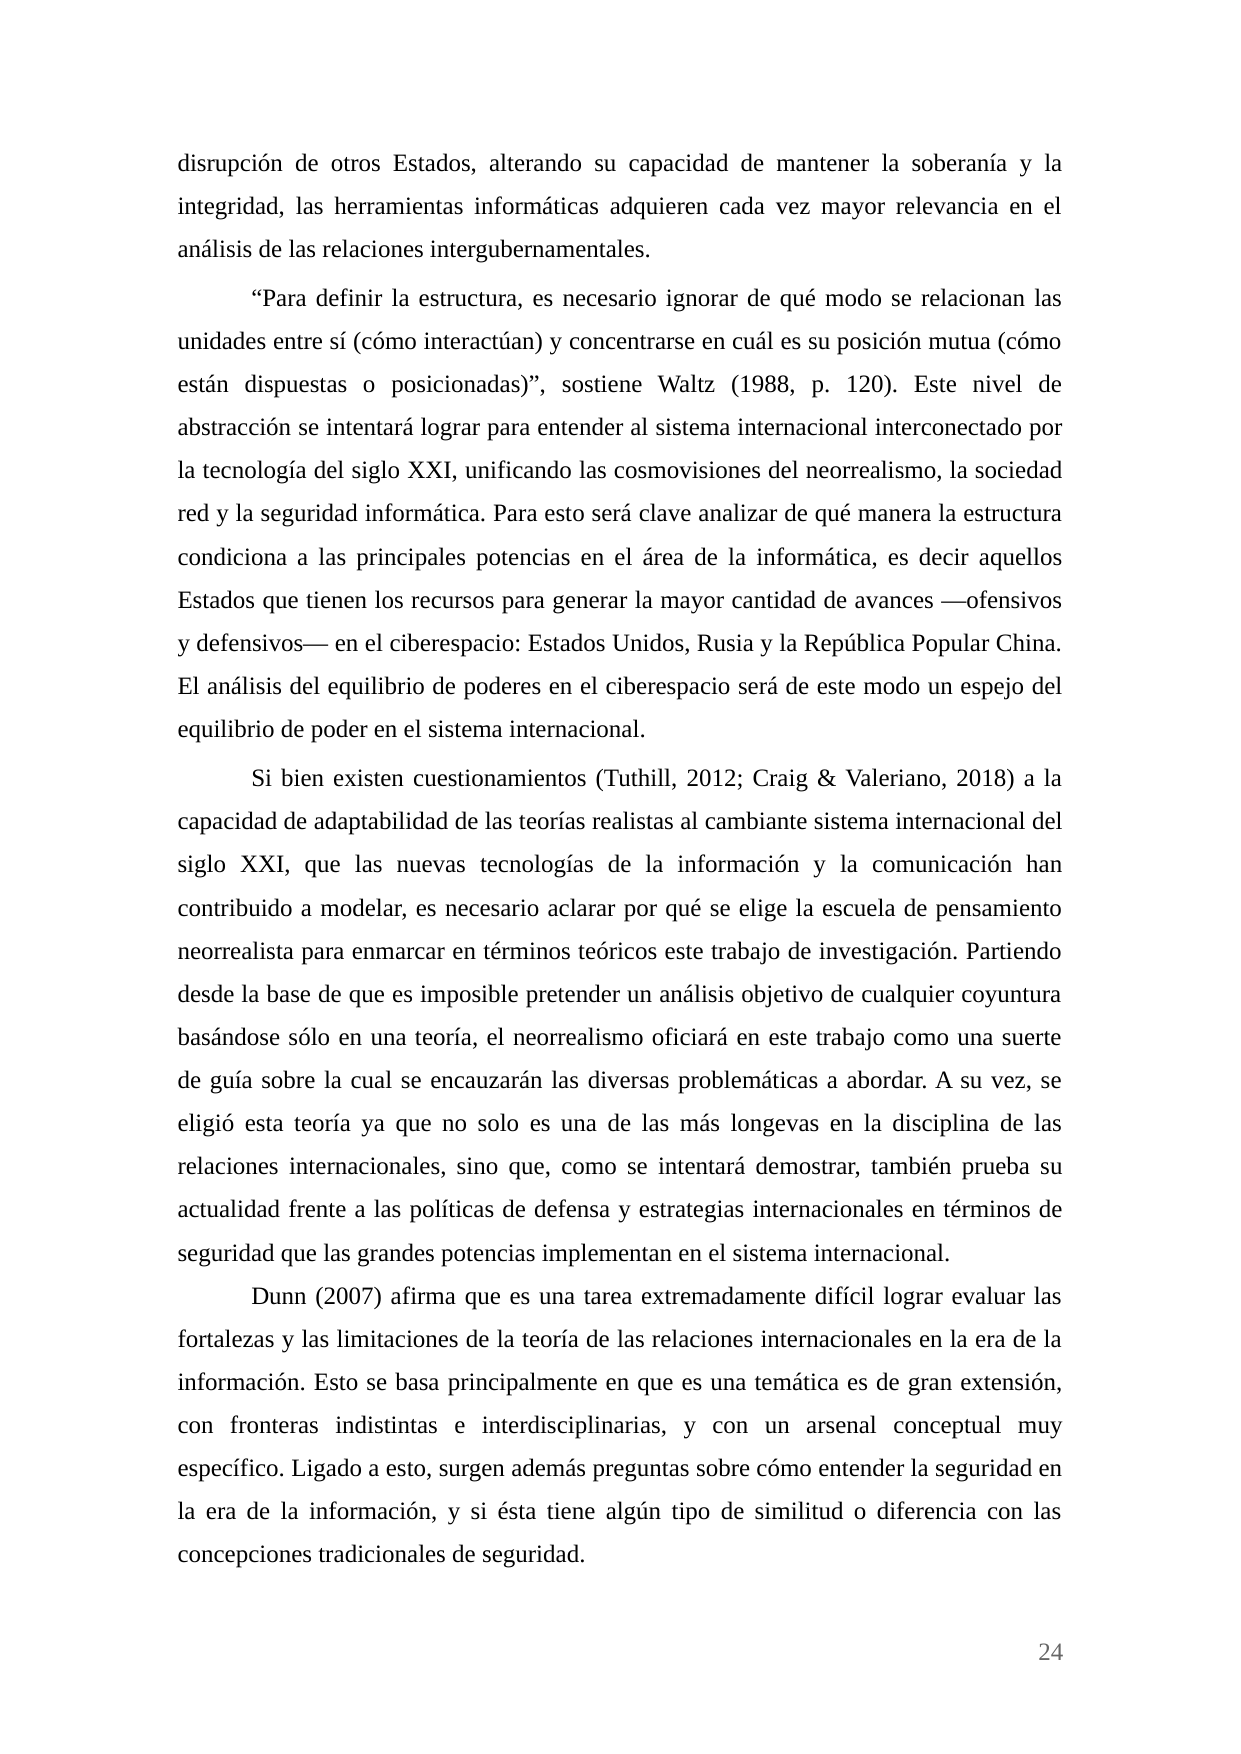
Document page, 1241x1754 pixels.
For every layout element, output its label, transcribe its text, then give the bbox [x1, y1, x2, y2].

text Dunn (2007) afirma que es una tarea extremadamente difícil lograr evaluar las fortalezas y las limitaciones de la teoría de las relaciones internacionales en la era de la información. Esto se basa principalmente en que es una temática es de gran extensión, con fronteras indistintas e interdisciplinarias, y con un arsenal conceptual muy específico. Ligado a esto, surgen además preguntas sobre cómo entender la seguridad en la era de la información, y si ésta tiene algún tipo de similitud o diferencia con las concepciones tradicionales de seguridad. [177, 1281, 1063, 1568]
text Si bien existen cuestionamientos (Tuthill, 2012; Craig & Valeriano, 2018) a la capacidad de adaptabilidad de las teorías realistas al cambiante sistema internacional del siglo XXI, que las nuevas tecnologías de la información y la comunicación han contribuido a modelar, es necesario aclarar por qué se elige la escuela de pensamiento neorrealista para enmarcar en términos teóricos este trabajo de investigación. Partiendo desde la base de que es imposible pretender un análisis objetivo de cualquier coyuntura basándose sólo en una teoría, el neorrealismo oficiará en este trabajo como una suerte de guía sobre la cual se encauzarán las diversas problemáticas a abordar. A su vez, se eligió esta teoría ya que no solo es una de las más longevas en la disciplina de las relaciones internacionales, sino que, como se intentará demostrar, también prueba su actualidad frente a las políticas de defensa y estrategias internacionales en términos de seguridad que las grandes potencias implementan en el sistema internacional. [177, 763, 1063, 1266]
text “Para definir la estructura, es necesario ignorar de qué modo se relacionan las unidades entre sí (cómo interactúan) y concentrarse en cuál es su posición mutua (cómo están dispuestas o posicionadas)”, sostiene Waltz (1988, p. 120). Este nivel de abstracción se intentará lograr para entender al sistema internacional interconectado por la tecnología del siglo XXI, unificando las cosmovisiones del neorrealismo, la sociedad red y la seguridad informática. Para esto será clave analizar de qué manera la estructura condiciona a las principales potencias en el área de la informática, es decir aquellos Estados que tienen los recursos para generar la mayor cantidad de avances —ofensivos y defensivos— en el ciberespacio: Estados Unidos, Rusia y la República Popular China. El análisis del equilibrio de poderes en el ciberespacio será de este modo un espejo del equilibrio de poder en el sistema internacional. [177, 283, 1063, 743]
text disrupción de otros Estados, alterando su capacidad de mantener la soberanía y la integridad, las herramientas informáticas adquieren cada vez mayor relevancia en el análisis de las relaciones intergubernamentales. [177, 148, 1063, 263]
